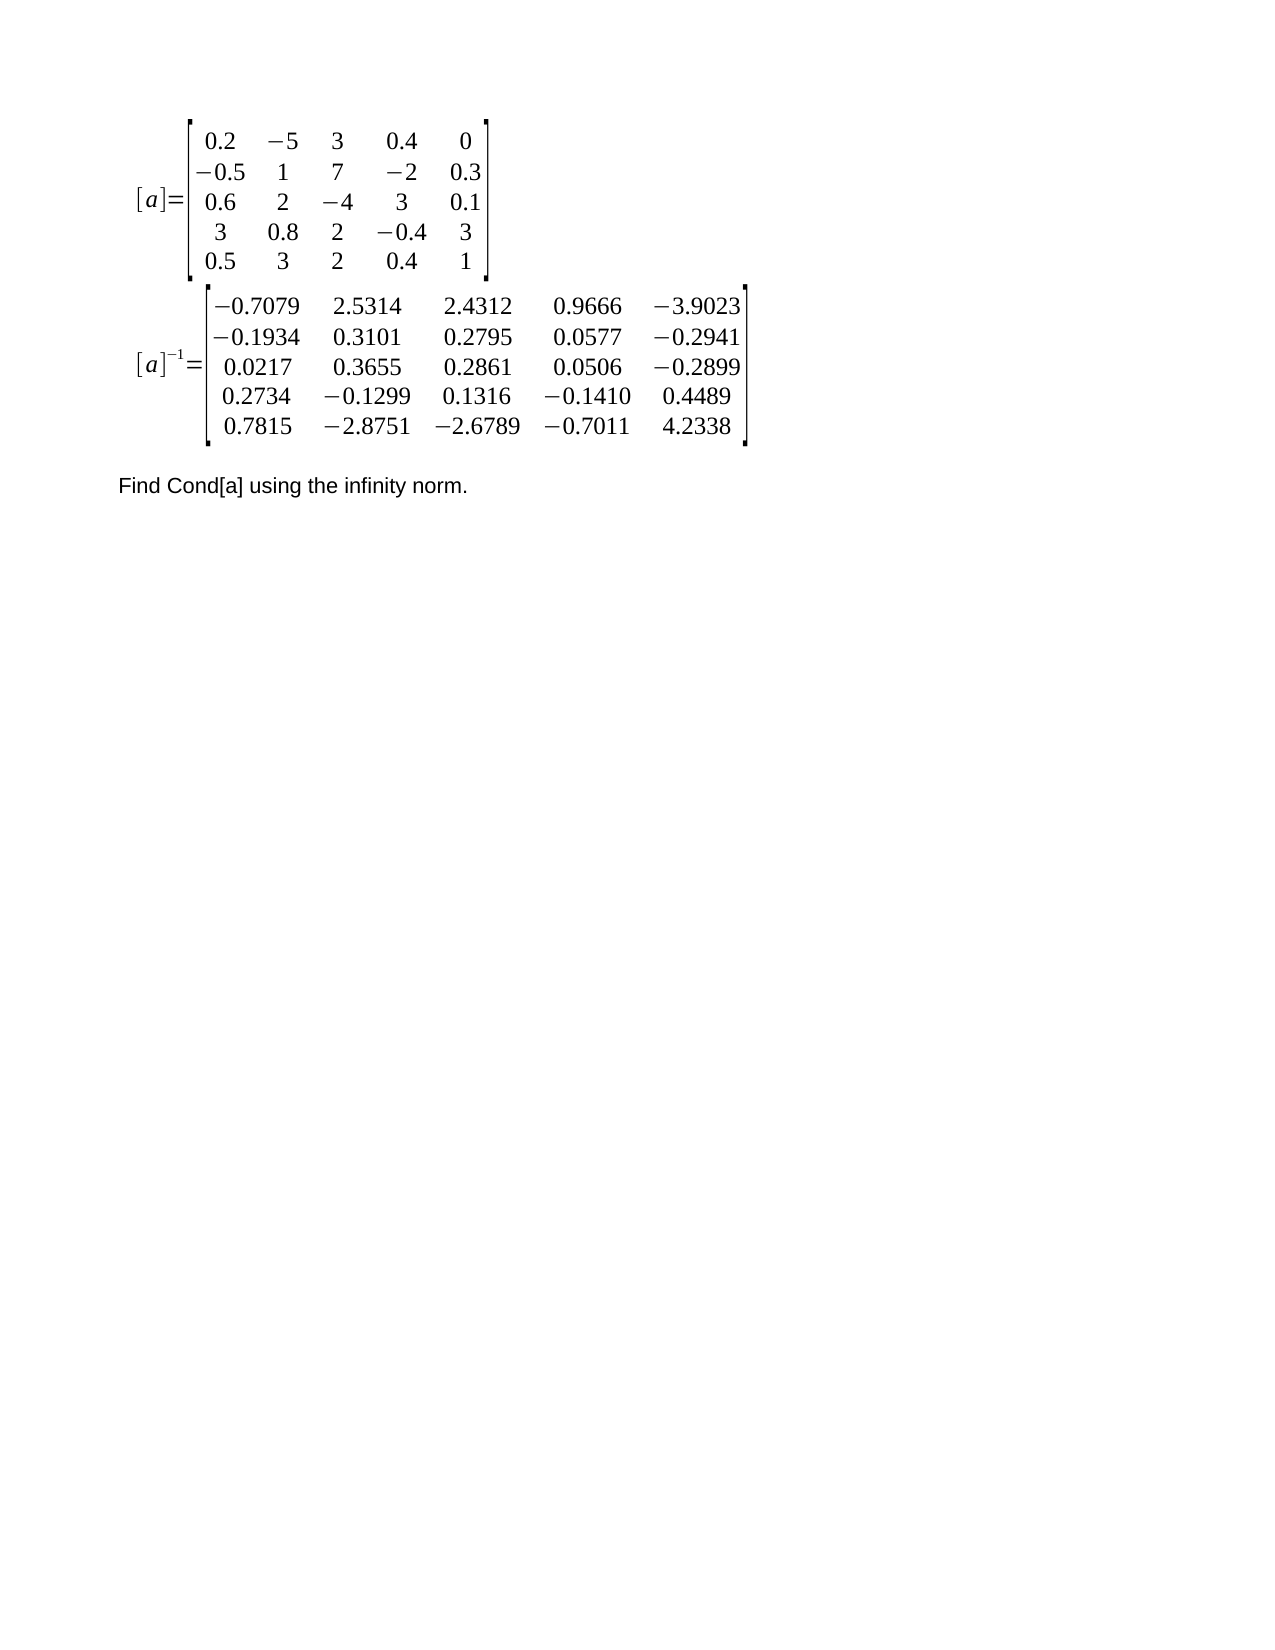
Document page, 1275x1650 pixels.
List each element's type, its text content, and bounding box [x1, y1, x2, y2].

text Find Cond[a] using the infinity norm. [118, 473, 1157, 498]
